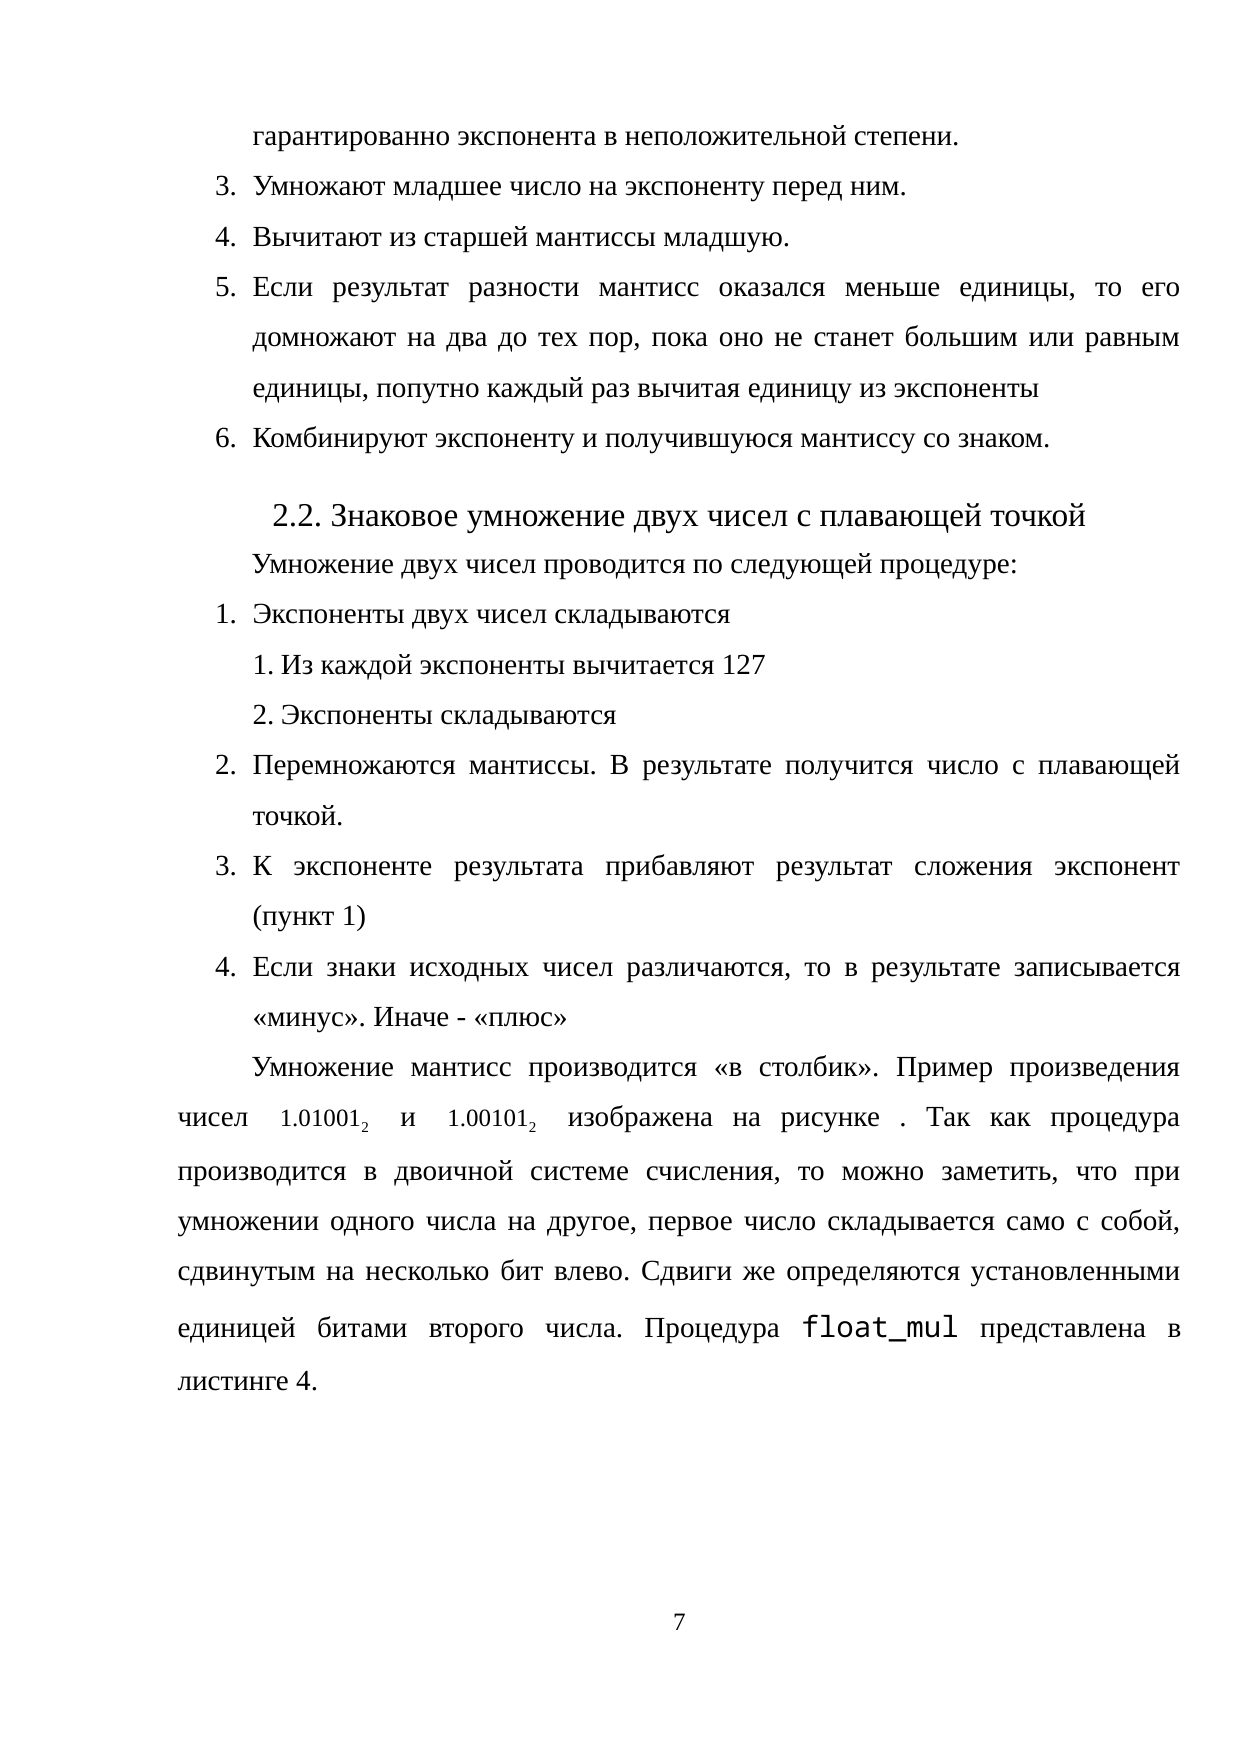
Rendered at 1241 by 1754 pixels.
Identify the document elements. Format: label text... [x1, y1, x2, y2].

list Вычитают из старшей мантиссы младшую. [215, 219, 1181, 252]
list Экспоненты складываются [252, 697, 1181, 731]
list Экспоненты двух чисел складываются [215, 596, 1181, 630]
list Из каждой экспоненты вычитается 127 [252, 647, 1181, 680]
list гарантированно экспонента в неположительной степени. [215, 118, 1181, 152]
list Перемножаются мантиссы. В результате получится число с плавающей точкой. [215, 747, 1181, 831]
list К экспоненте результата прибавляют результат сложения экспонент (пункт 1) [215, 848, 1181, 932]
list Комбинируют экспоненту и получившуюся мантиссу со знаком. [215, 420, 1181, 453]
list Если знаки исходных чисел различаются, то в результате записывается «минус». Иначе - «плюс» [215, 949, 1181, 1032]
subtitle Знаковое умножение двух чисел с плавающей точкой [177, 495, 1181, 534]
list Умножают младшее число на экспоненту перед ним. [215, 168, 1181, 202]
text Умножение мантисс производится «в столбик». Пример произведения чисел и изображена на рисунке . Так как процедура производится в двоичной системе счисления, то можно заметить, что при умножении одного числа на другое, первое число складывается само с собой, сдвинутым на несколько бит влево. Сдвиги же определяются установленными единицей битами второго числа. Процедура float_mul представлена в листинге 4. [177, 1049, 1181, 1397]
text Умножение двух чисел проводится по следующей процедуре: [177, 546, 1181, 580]
list Если результат разности мантисс оказался меньше единицы, то его домножают на два до тех пор, пока оно не станет большим или равным единицы, попутно каждый раз вычитая единицу из экспоненты [215, 269, 1181, 403]
